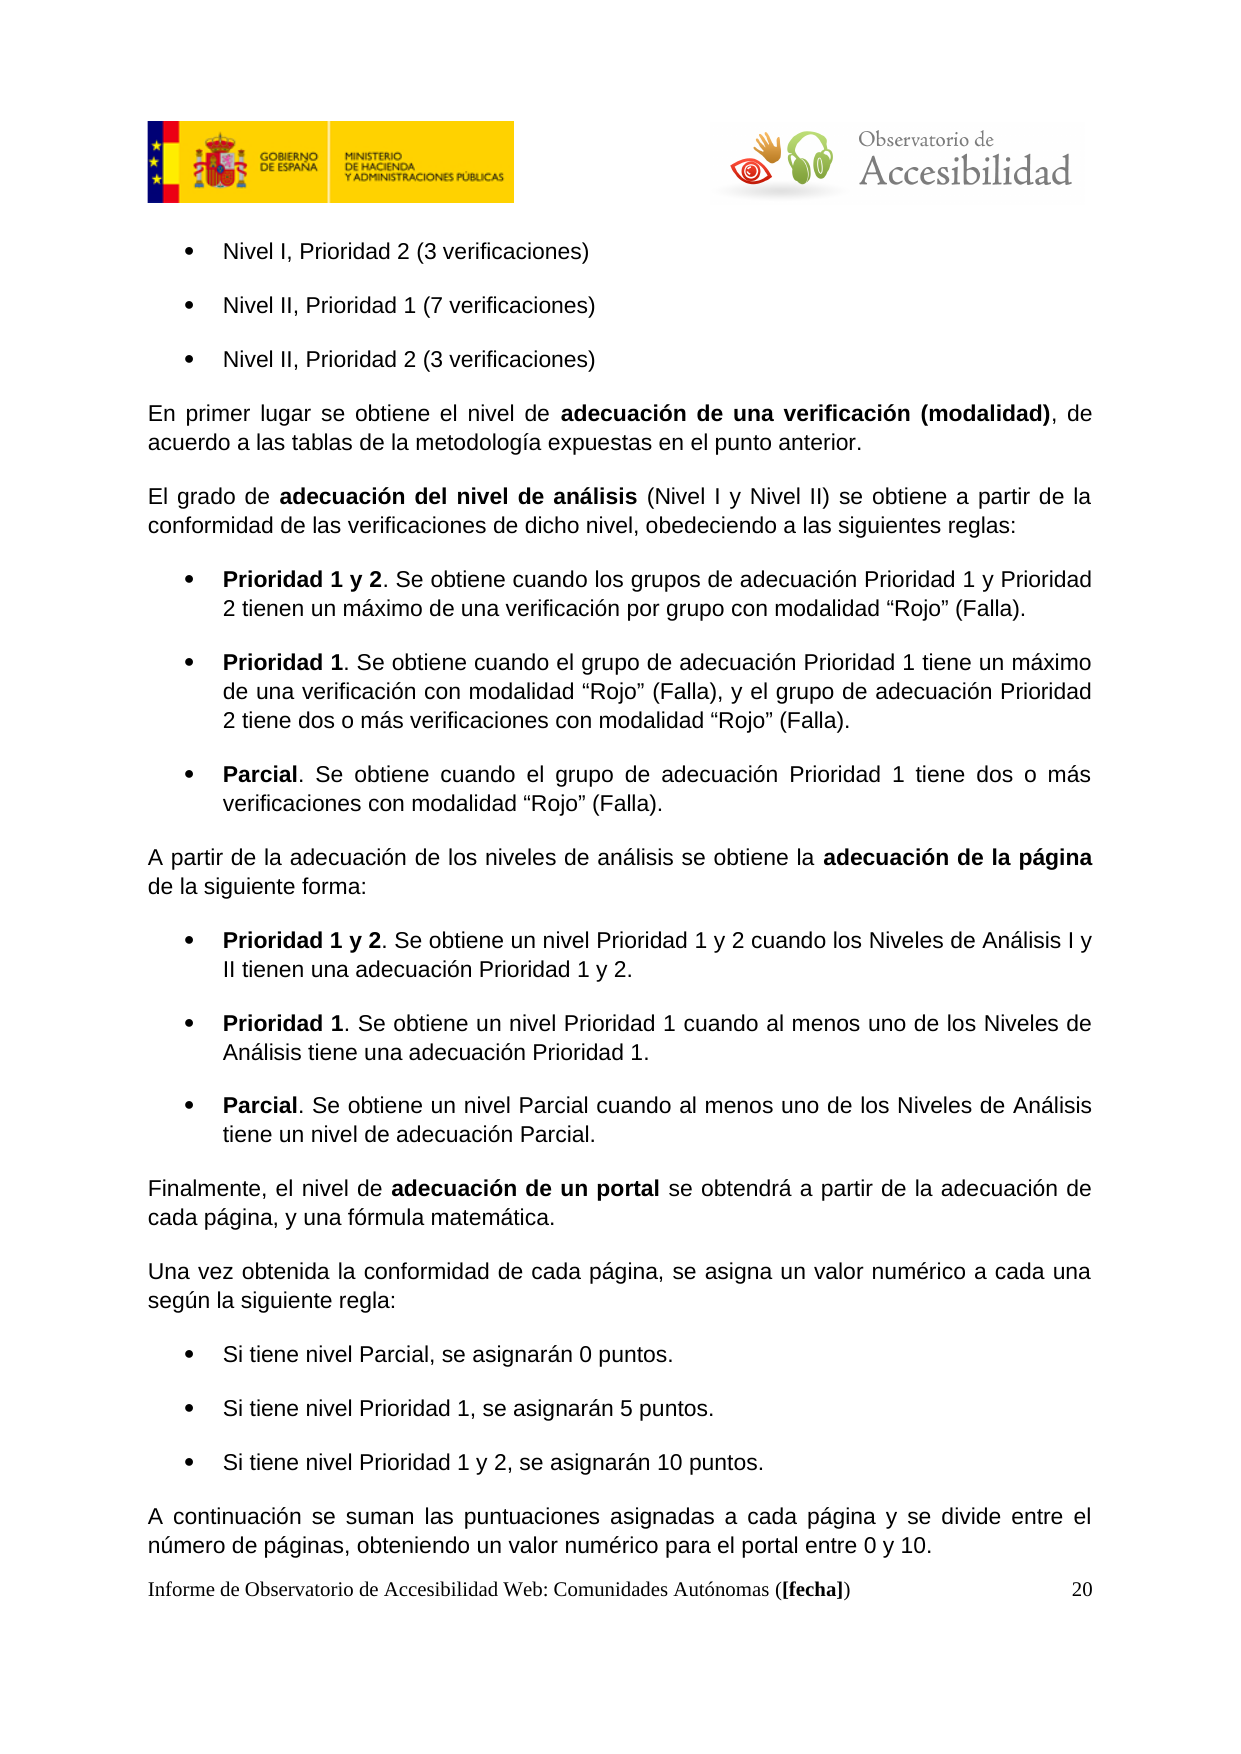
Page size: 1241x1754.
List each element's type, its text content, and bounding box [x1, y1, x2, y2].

list Prioridad 1. Se obtiene un nivel Prioridad 1 cuando al menos uno de los Niveles de Análisis tiene una adecuación Prioridad 1. [185, 1009, 1092, 1065]
list Si tiene nivel Parcial, se asignarán 0 puntos. [185, 1341, 1092, 1367]
text A partir de la adecuación de los niveles de análisis se obtiene la adecuación de la página de la siguiente forma: [148, 844, 1092, 899]
list Parcial. Se obtiene cuando el grupo de adecuación Prioridad 1 tiene dos o más verificaciones con modalidad “Rojo” (Falla). [185, 761, 1092, 816]
picture [147, 121, 514, 203]
list Prioridad 1 y 2. Se obtiene cuando los grupos de adecuación Prioridad 1 y Prioridad 2 tienen un máximo de una verificación por grupo con modalidad “Rojo” (Falla). [185, 566, 1092, 621]
text Finalmente, el nivel de adecuación de un portal se obtendrá a partir de la adecuación de cada página, y una fórmula matemática. [148, 1175, 1092, 1231]
text Una vez obtenida la conformidad de cada página, se asigna un valor numérico a cada una según la siguiente regla: [148, 1258, 1092, 1313]
picture [710, 122, 1086, 205]
text A continuación se suman las puntuaciones asignadas a cada página y se divide entre el número de páginas, obteniendo un valor numérico para el portal entre 0 y 10. [148, 1503, 1092, 1558]
list Nivel I, Prioridad 2 (3 verificaciones) [185, 238, 1092, 264]
list Prioridad 1. Se obtiene cuando el grupo de adecuación Prioridad 1 tiene un máximo de una verificación con modalidad “Rojo” (Falla), y el grupo de adecuación Prioridad 2 tiene dos o más verificaciones con modalidad “Rojo” (Falla). [185, 649, 1092, 733]
list Prioridad 1 y 2. Se obtiene un nivel Prioridad 1 y 2 cuando los Niveles de Análisis I y II tienen una adecuación Prioridad 1 y 2. [185, 927, 1092, 982]
list Si tiene nivel Prioridad 1 y 2, se asignarán 10 puntos. [185, 1449, 1092, 1475]
list Parcial. Se obtiene un nivel Parcial cuando al menos uno de los Niveles de Análisis tiene un nivel de adecuación Parcial. [185, 1092, 1092, 1148]
list Si tiene nivel Prioridad 1, se asignarán 5 puntos. [185, 1395, 1092, 1421]
list Nivel II, Prioridad 1 (7 verificaciones) [185, 292, 1092, 318]
list Nivel II, Prioridad 2 (3 verificaciones) [185, 346, 1092, 372]
text En primer lugar se obtiene el nivel de adecuación de una verificación (modalidad), de acuerdo a las tablas de la metodología expuestas en el punto anterior. [148, 400, 1092, 455]
text El grado de adecuación del nivel de análisis (Nivel I y Nivel II) se obtiene a partir de la conformidad de las verificaciones de dicho nivel, obedeciendo a las siguientes reglas: [148, 483, 1092, 538]
